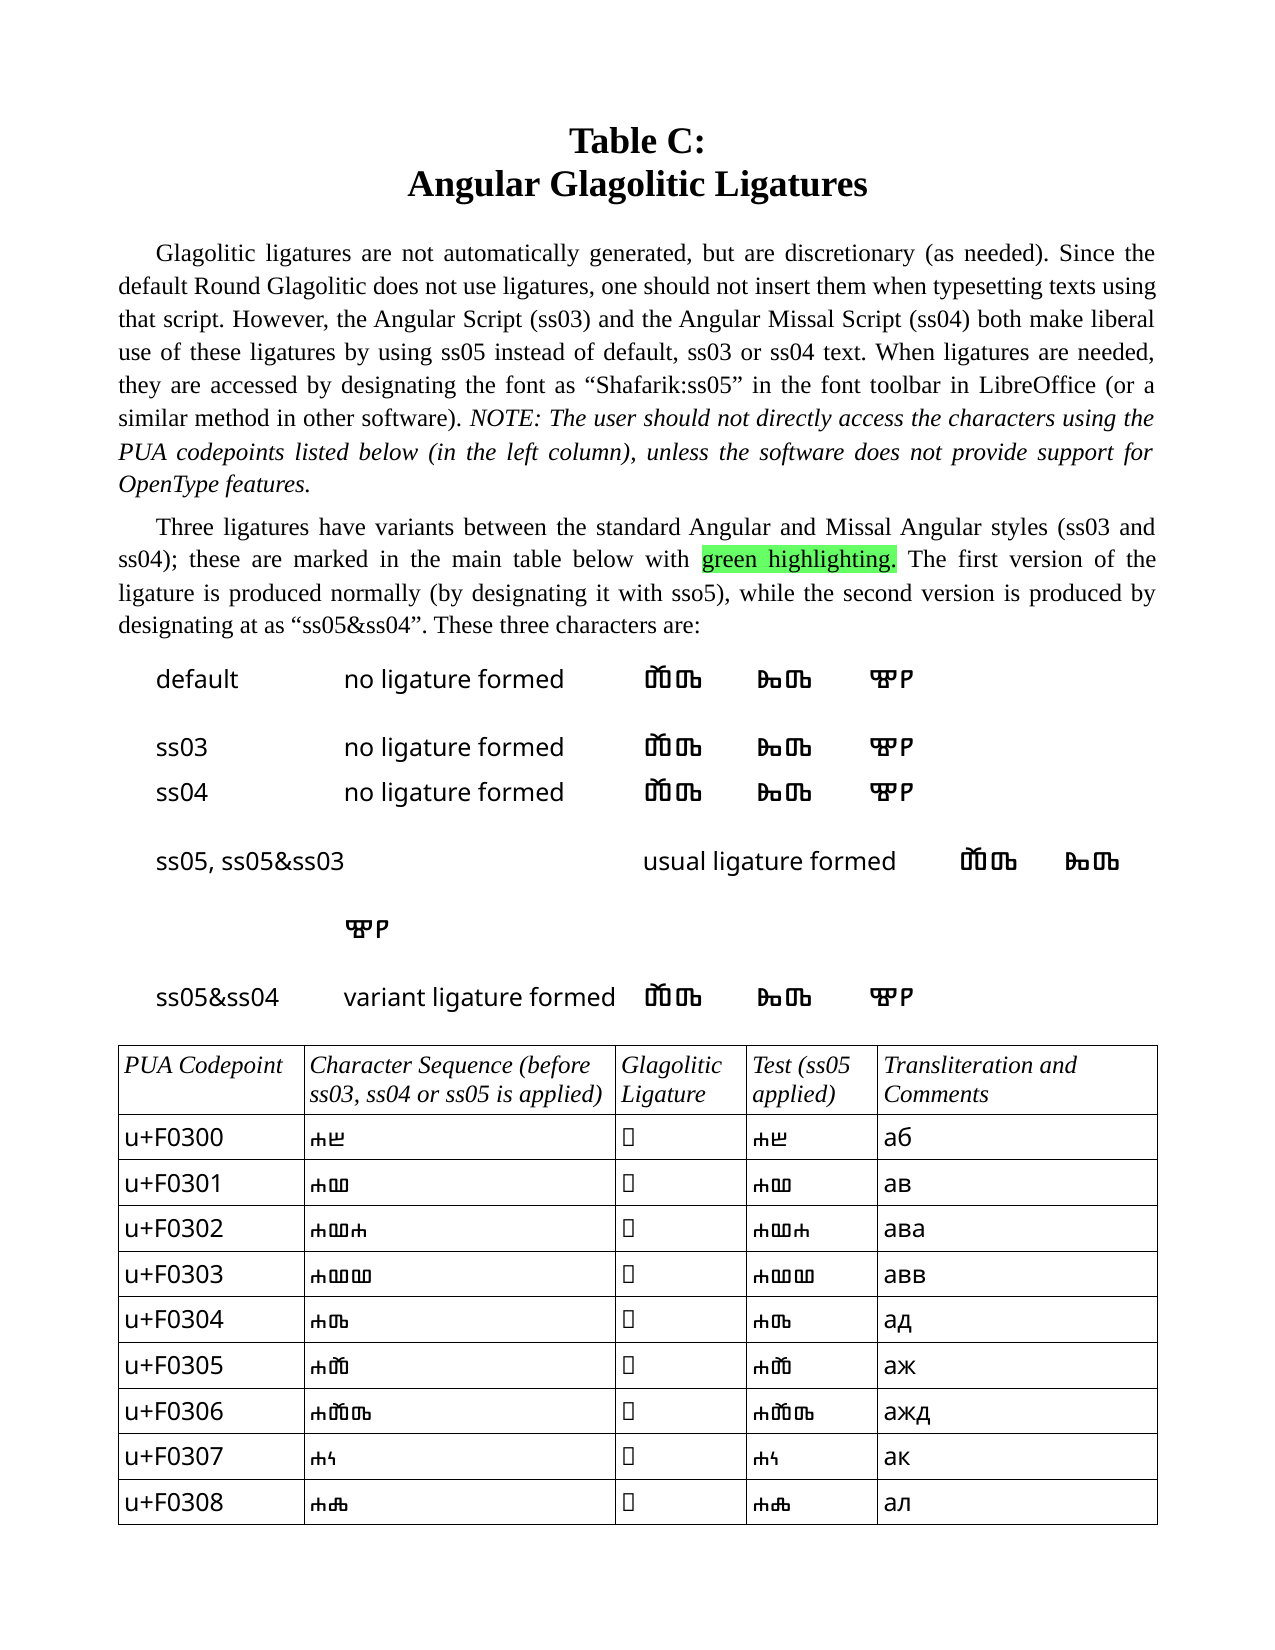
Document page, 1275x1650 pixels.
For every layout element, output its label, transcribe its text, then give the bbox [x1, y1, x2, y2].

table_cell ⰰⰲⰲ [747, 1252, 877, 1296]
table_cell ⰰⰶⰴ [305, 1389, 615, 1433]
table_cell ад [878, 1297, 1157, 1342]
table_header Glagolitic Ligature [616, 1046, 746, 1114]
table_cell 󰌀 [616, 1115, 746, 1159]
text Glagolitic ligatures are not automatically generated, but are discretionary (as needed). Since the default Round Glagolitic does not use ligatures, one should not insert them when typesetting texts using that script. However, the Angular Script (ss03) and the Angular Missal Script (ss04) both make liberal use of these ligatures by using ss05 instead of default, ss03 or ss04 text. When ligatures are needed, they are accessed by designating the font as “Shafarik:ss05” in the font toolbar in LibreOffice (or a similar method in other software). NOTE: The user should not directly access the characters using the PUA codepoints listed below (in the left column), unless the software does not provide support for OpenType features. [118, 238, 1157, 498]
table_header PUA Codepoint [119, 1046, 304, 1114]
table_cell u+F0303 [119, 1252, 304, 1296]
text ss04 no ligature formed ⰶⰴ ⰸⰴ ⰺⱀ [156, 766, 1157, 812]
table_cell ⰰⰴ [747, 1297, 877, 1342]
text default no ligature formed ⰶⰴ ⰸⰴ ⰺⱀ [156, 653, 1157, 698]
table_header Transliteration and Comments [878, 1046, 1157, 1114]
table_cell u+F0308 [119, 1480, 304, 1524]
text Table C: [118, 118, 1157, 161]
table_cell u+F0301 [119, 1160, 304, 1205]
table_cell ав [878, 1160, 1157, 1205]
table_cell ал [878, 1480, 1157, 1524]
table_cell 󰌄 [616, 1297, 746, 1342]
table_cell 󰌁 [616, 1160, 746, 1205]
table_cell 󰌆 [616, 1389, 746, 1433]
table_cell ⰰⰶ [747, 1343, 877, 1387]
text Angular Glagolitic Ligatures [118, 161, 1157, 204]
table_cell 󰌈 [616, 1480, 746, 1524]
text ss03 no ligature formed ⰶⰴ ⰸⰴ ⰺⱀ [156, 721, 1157, 766]
table_cell ава [878, 1206, 1157, 1251]
table_cell u+F0307 [119, 1434, 304, 1479]
table_header Character Sequence (before ss03, ss04 or ss05 is applied) [305, 1046, 615, 1114]
table_cell 󰌅 [616, 1343, 746, 1387]
table_cell ⰰⰶ [305, 1343, 615, 1387]
table_header Test (ss05 applied) [747, 1046, 877, 1114]
table_cell ⰰⰲ [305, 1160, 615, 1205]
table_cell ⰰⰾ [747, 1480, 877, 1524]
table_cell 󰌂 [616, 1206, 746, 1251]
table_cell ⰰⰾ [305, 1480, 615, 1524]
table_cell u+F0302 [119, 1206, 304, 1251]
table_cell ⰰⰶⰴ [747, 1389, 877, 1433]
text Three ligatures have variants between the standard Angular and Missal Angular styles (ss03 and ss04); these are marked in the main table below with green highlighting. The first version of the ligature is produced normally (by designating it with sso5), while the second version is produced by designating at as “ss05&ss04”. These three characters are: [118, 512, 1157, 639]
table_cell аб [878, 1115, 1157, 1159]
table_cell ⰰⰽ [305, 1434, 615, 1479]
table_cell ак [878, 1434, 1157, 1479]
table_cell ажд [878, 1389, 1157, 1433]
table_cell ⰰⰲ [747, 1160, 877, 1205]
table_cell ⰰⰱ [305, 1115, 615, 1159]
table_cell u+F0304 [119, 1297, 304, 1342]
table_cell ⰰⰽ [747, 1434, 877, 1479]
table_cell u+F0305 [119, 1343, 304, 1387]
table_cell 󰌃 [616, 1252, 746, 1296]
table_cell ⰰⰲⰰ [747, 1206, 877, 1251]
table_cell u+F0306 [119, 1389, 304, 1433]
table_cell ⰰⰲⰰ [305, 1206, 615, 1251]
table_cell аж [878, 1343, 1157, 1387]
table_cell ⰰⰱ [747, 1115, 877, 1159]
table_cell ⰰⰲⰲ [305, 1252, 615, 1296]
text ss05&ss04 variant ligature formed ⰶⰴ ⰸⰴ ⰺⱀ [156, 971, 1157, 1016]
table_cell u+F0300 [119, 1115, 304, 1159]
table_cell авв [878, 1252, 1157, 1296]
table_cell ⰰⰴ [305, 1297, 615, 1342]
text ss05, ss05&ss03 usual ligature formed ⰶⰴ ⰸⰴ ⰺⱀ [156, 834, 1157, 948]
table_cell 󰌇 [616, 1434, 746, 1479]
